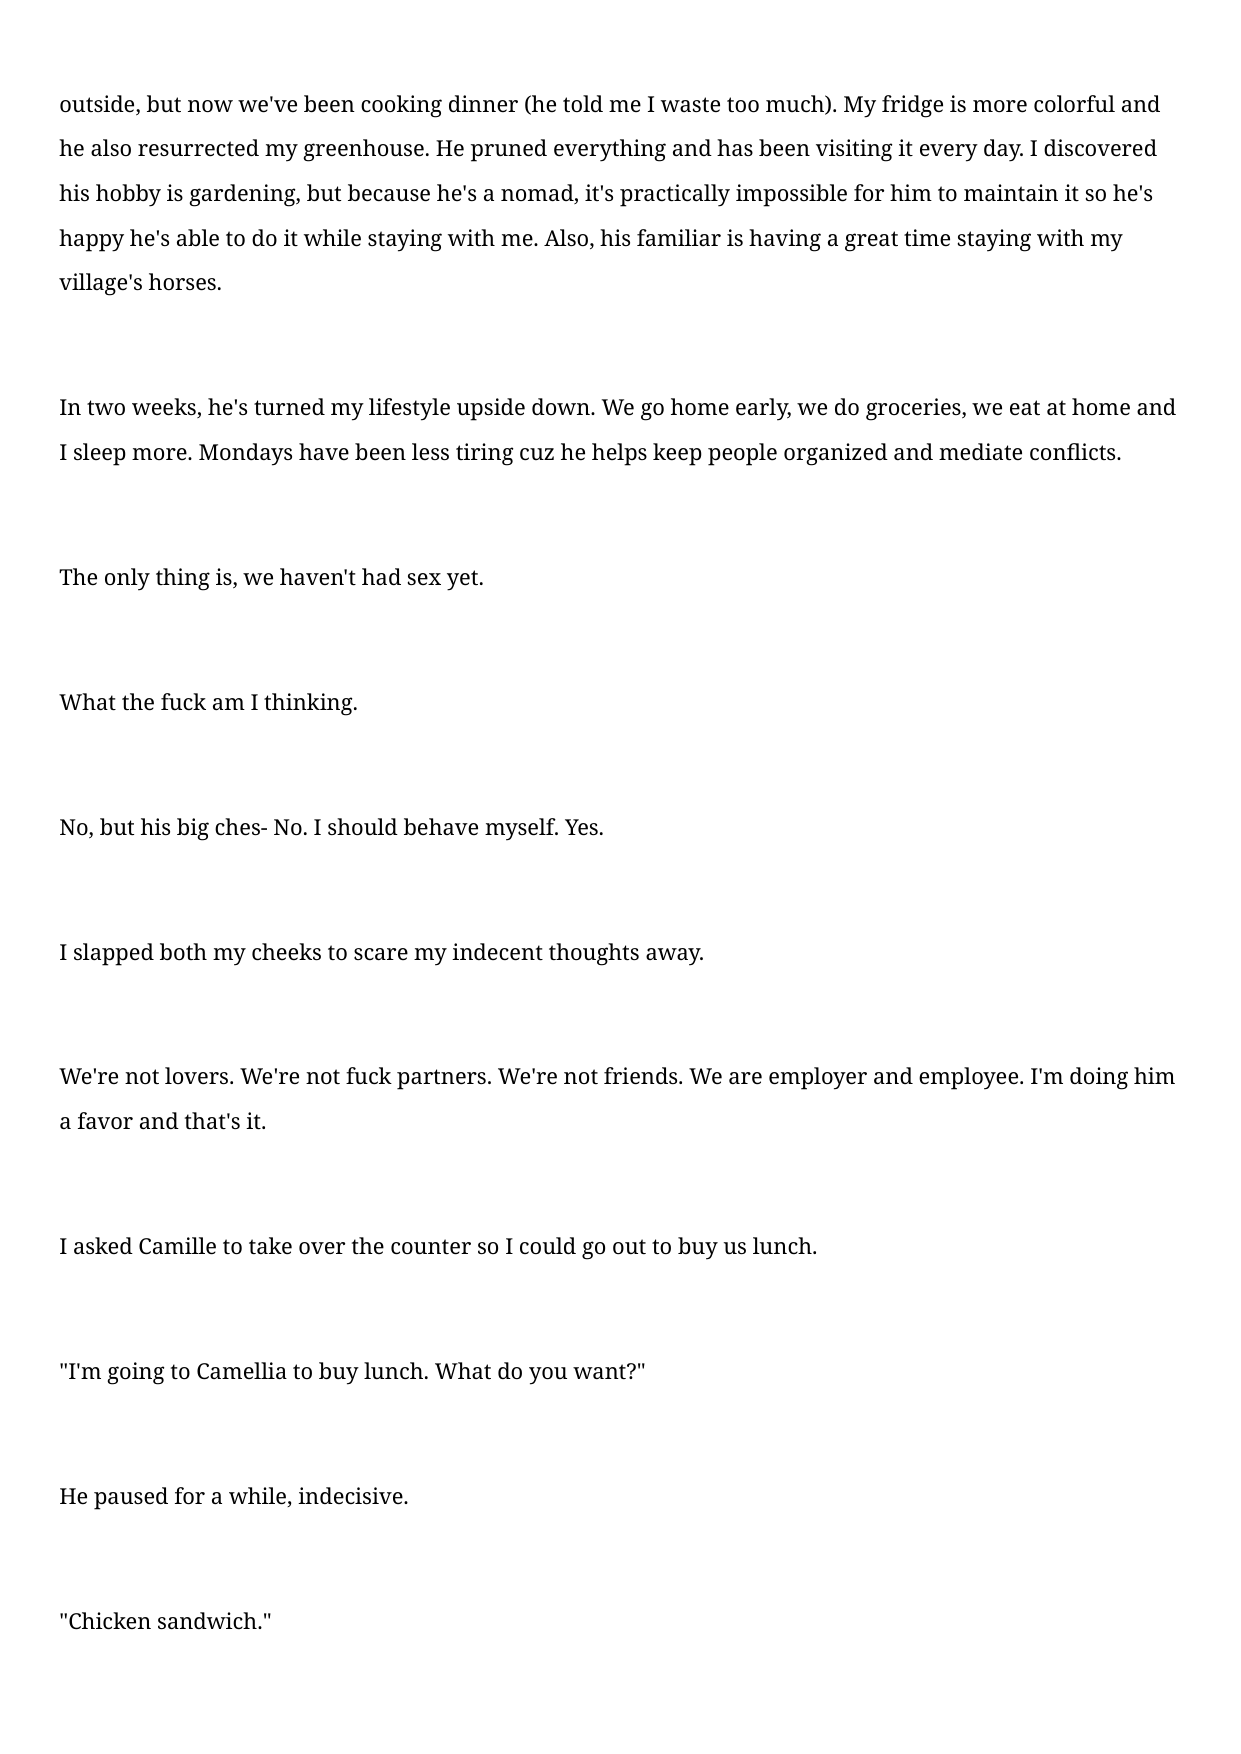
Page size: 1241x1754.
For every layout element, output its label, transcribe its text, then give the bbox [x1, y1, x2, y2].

text "Chicken sandwich." [59, 1606, 1181, 1635]
text I asked Camille to take over the counter so I could go out to buy us lunch. [59, 1231, 1181, 1261]
text We're not lovers. We're not fuck partners. We're not friends. We are employer and employee. I'm doing him a favor and that's it. [59, 1061, 1181, 1136]
text In two weeks, he's turned my lifestyle upside down. We go home early, we do groceries, we eat at home and I sleep more. Mondays have been less tiring cuz he helps keep people organized and mediate conflicts. [59, 392, 1181, 467]
text The only thing is, we haven't had sex yet. [59, 562, 1181, 592]
text outside, but now we've been cooking dinner (he told me I waste too much). My fridge is more colorful and he also resurrected my greenhouse. He pruned everything and has been visiting it every day. I discovered his hobby is gardening, but because he's a nomad, it's practically impossible for him to maintain it so he's happy he's able to do it while staying with me. Also, his familiar is having a great time staying with my village's horses. [59, 88, 1181, 297]
text No, but his big ches- No. I should behave myself. Yes. [59, 812, 1181, 841]
text I slapped both my cheeks to scare my indecent thoughts away. [59, 936, 1181, 966]
text What the fuck am I thinking. [59, 687, 1181, 716]
text He paused for a while, indecisive. [59, 1481, 1181, 1511]
text "I'm going to Camellia to buy lunch. What do you want?" [59, 1356, 1181, 1386]
